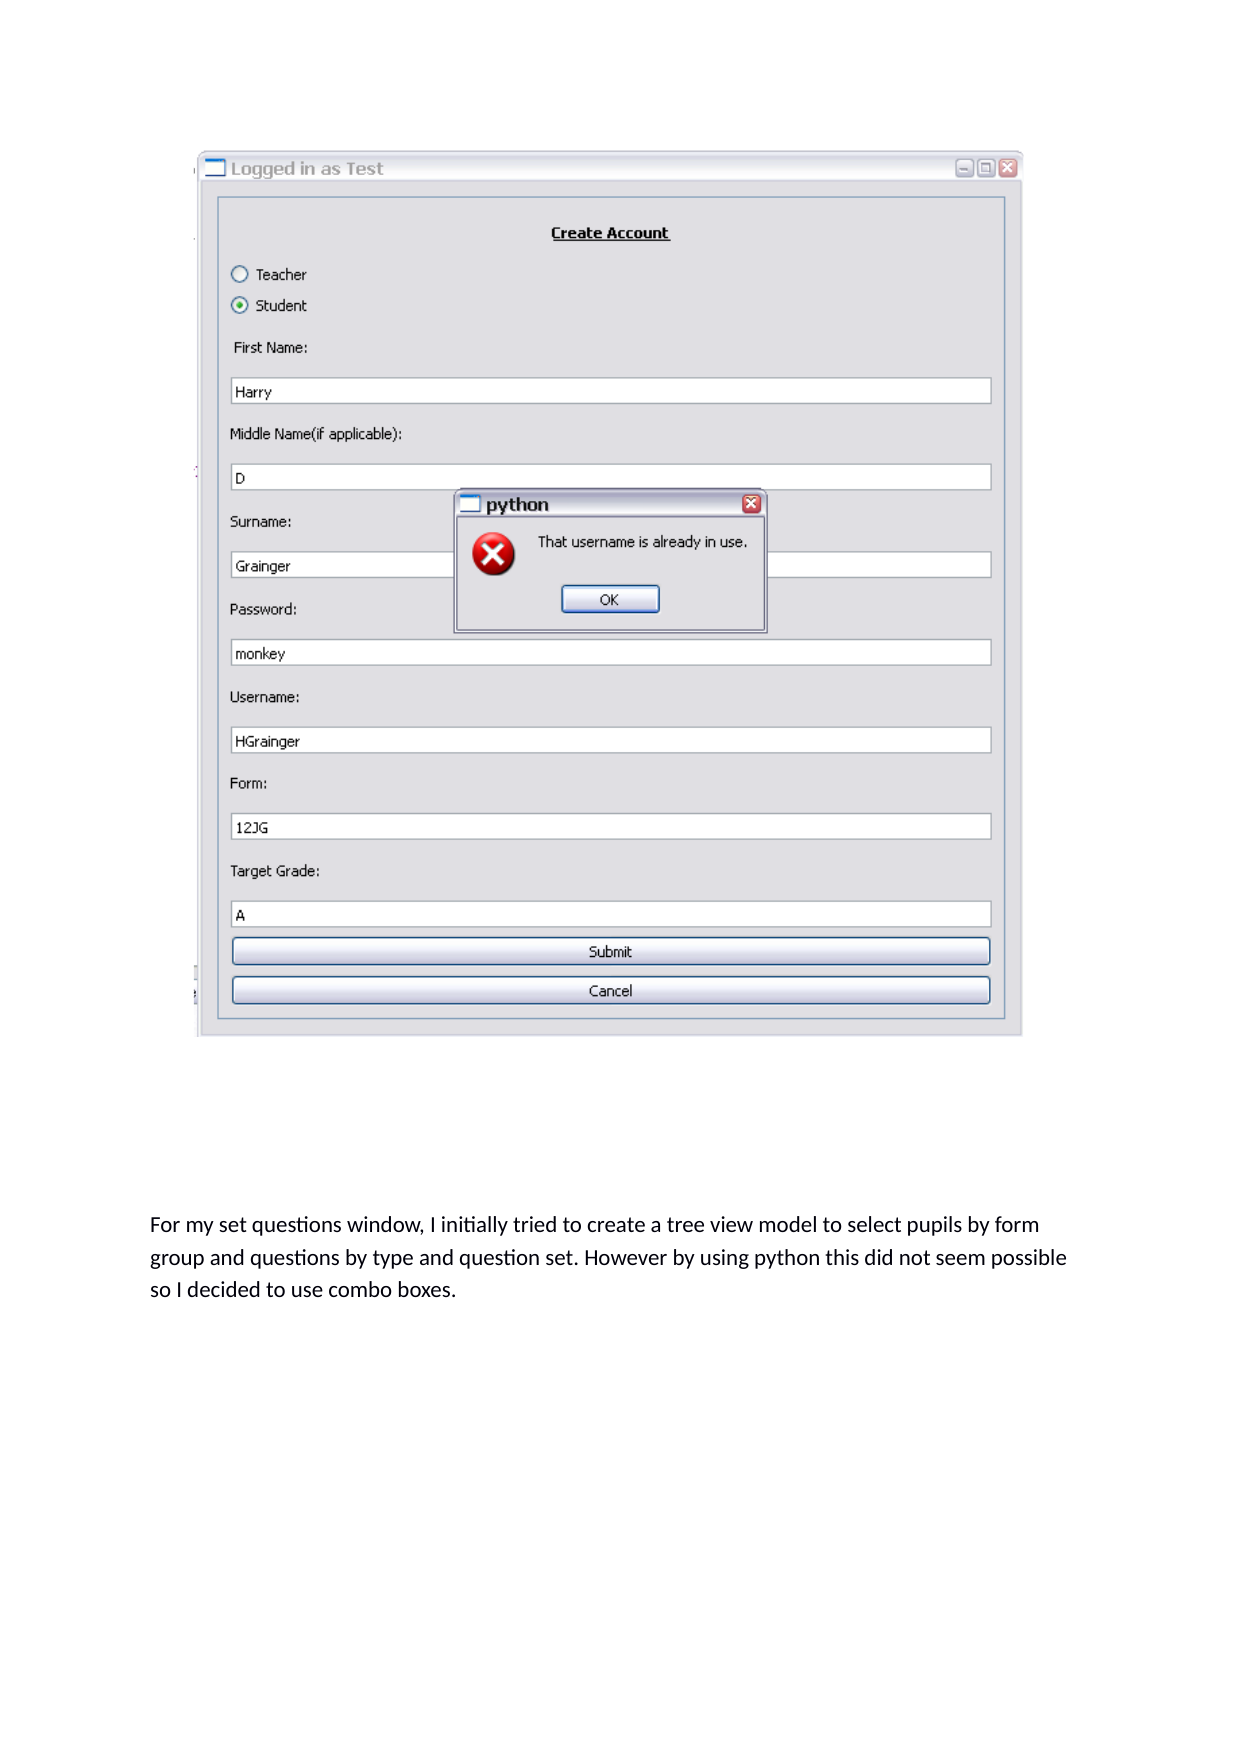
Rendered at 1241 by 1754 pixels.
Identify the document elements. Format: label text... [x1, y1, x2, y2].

text For my set questions window, I initially tried to create a tree view model to select pupils by form group and questions by type and question set. However by using python this did not seem possible so I decided to use combo boxes. [150, 1210, 1090, 1303]
picture [193, 150, 1024, 1037]
